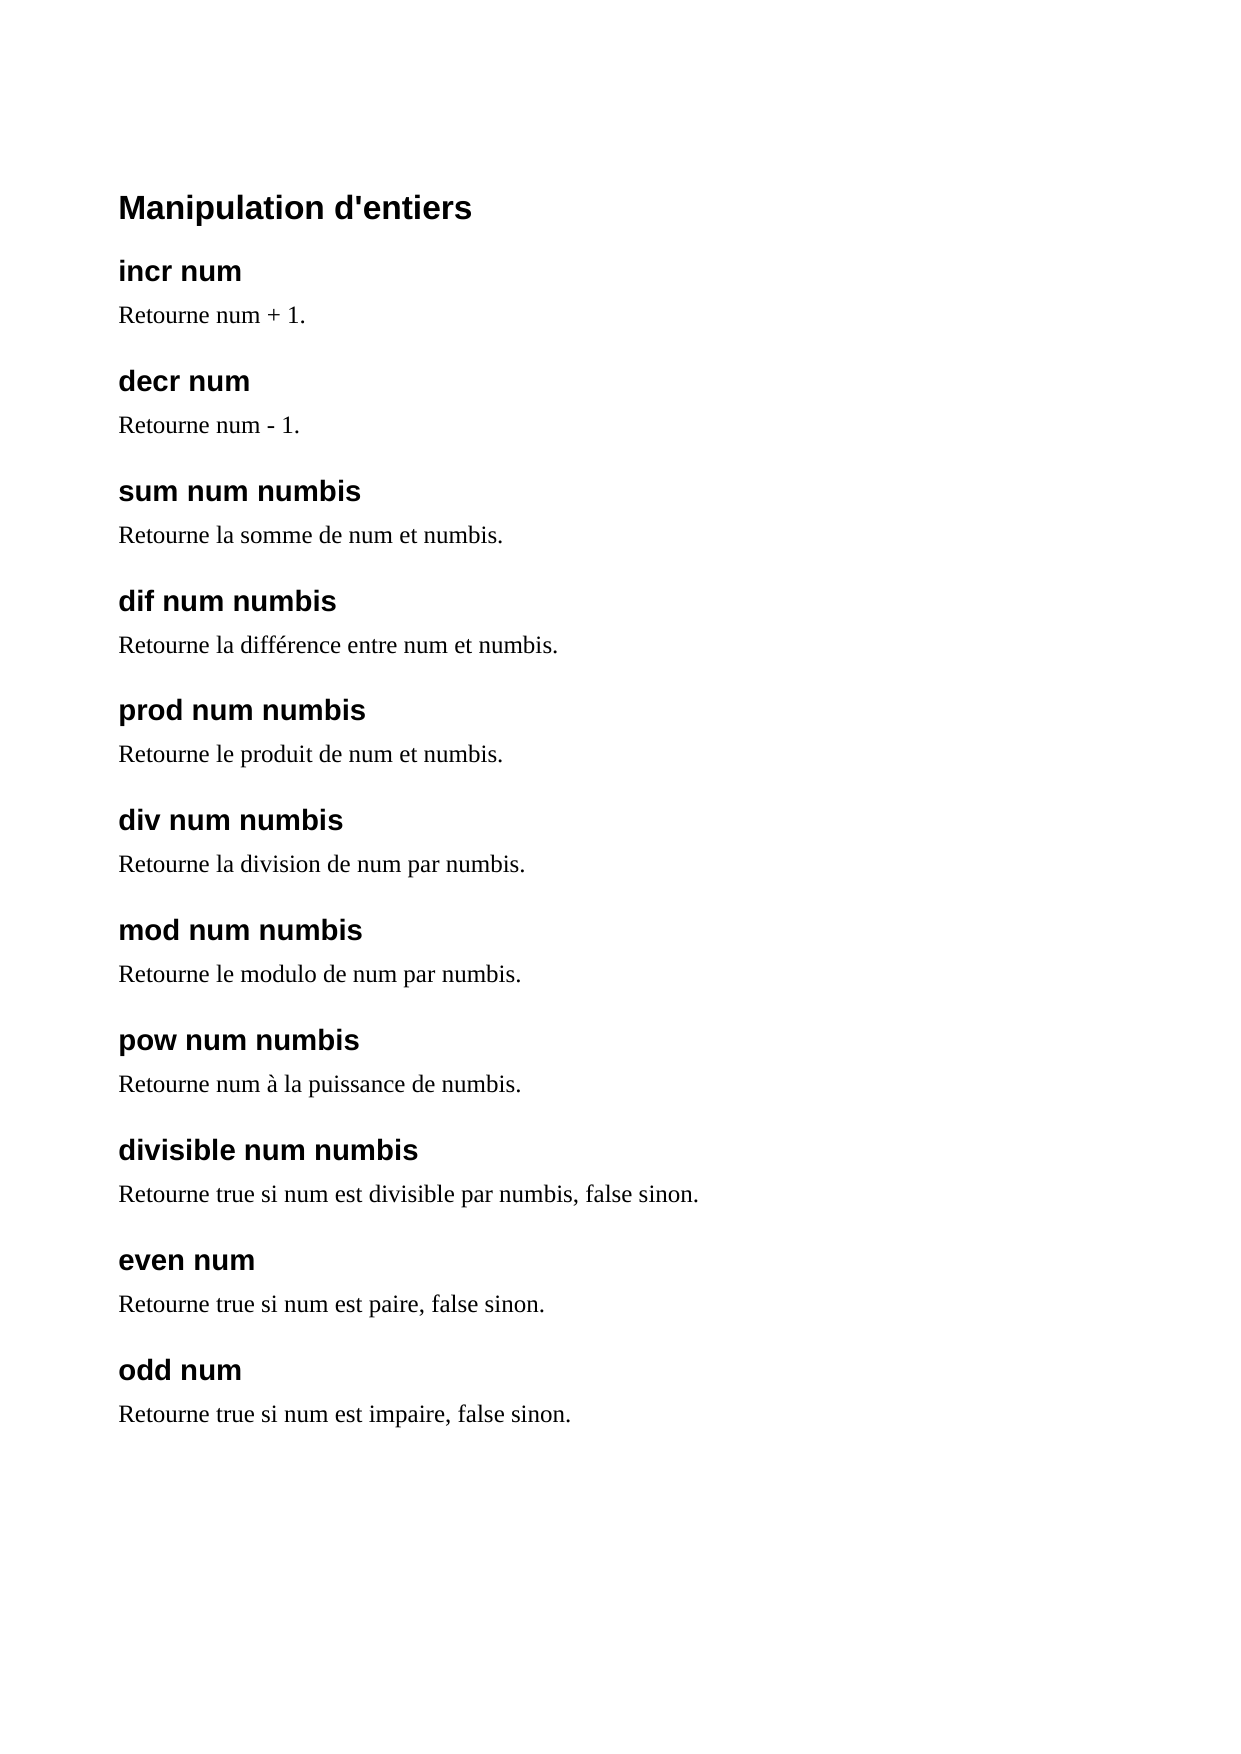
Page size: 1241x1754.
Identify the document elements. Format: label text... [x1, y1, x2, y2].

subtitle sum num numbis [118, 473, 1122, 507]
subtitle mod num numbis [118, 913, 1122, 947]
subtitle pow num numbis [118, 1023, 1122, 1057]
subtitle even num [118, 1243, 1122, 1277]
text Retourne num + 1. [118, 300, 1122, 329]
text Retourne true si num est divisible par numbis, false sinon. [118, 1179, 1122, 1208]
text Retourne le produit de num et numbis. [118, 739, 1122, 768]
subtitle Manipulation d'entiers [118, 188, 1122, 227]
text Retourne le modulo de num par numbis. [118, 959, 1122, 988]
text Retourne true si num est paire, false sinon. [118, 1289, 1122, 1318]
subtitle prod num numbis [118, 693, 1122, 727]
subtitle div num numbis [118, 803, 1122, 837]
subtitle dif num numbis [118, 583, 1122, 617]
text Retourne true si num est impaire, false sinon. [118, 1399, 1122, 1428]
subtitle incr num [118, 254, 1122, 287]
text Retourne la somme de num et numbis. [118, 520, 1122, 548]
text Retourne num - 1. [118, 410, 1122, 439]
subtitle decr num [118, 364, 1122, 397]
text Retourne num à la puissance de numbis. [118, 1069, 1122, 1098]
text Retourne la division de num par numbis. [118, 849, 1122, 878]
subtitle odd num [118, 1353, 1122, 1386]
text Retourne la différence entre num et numbis. [118, 630, 1122, 658]
subtitle divisible num numbis [118, 1133, 1122, 1167]
